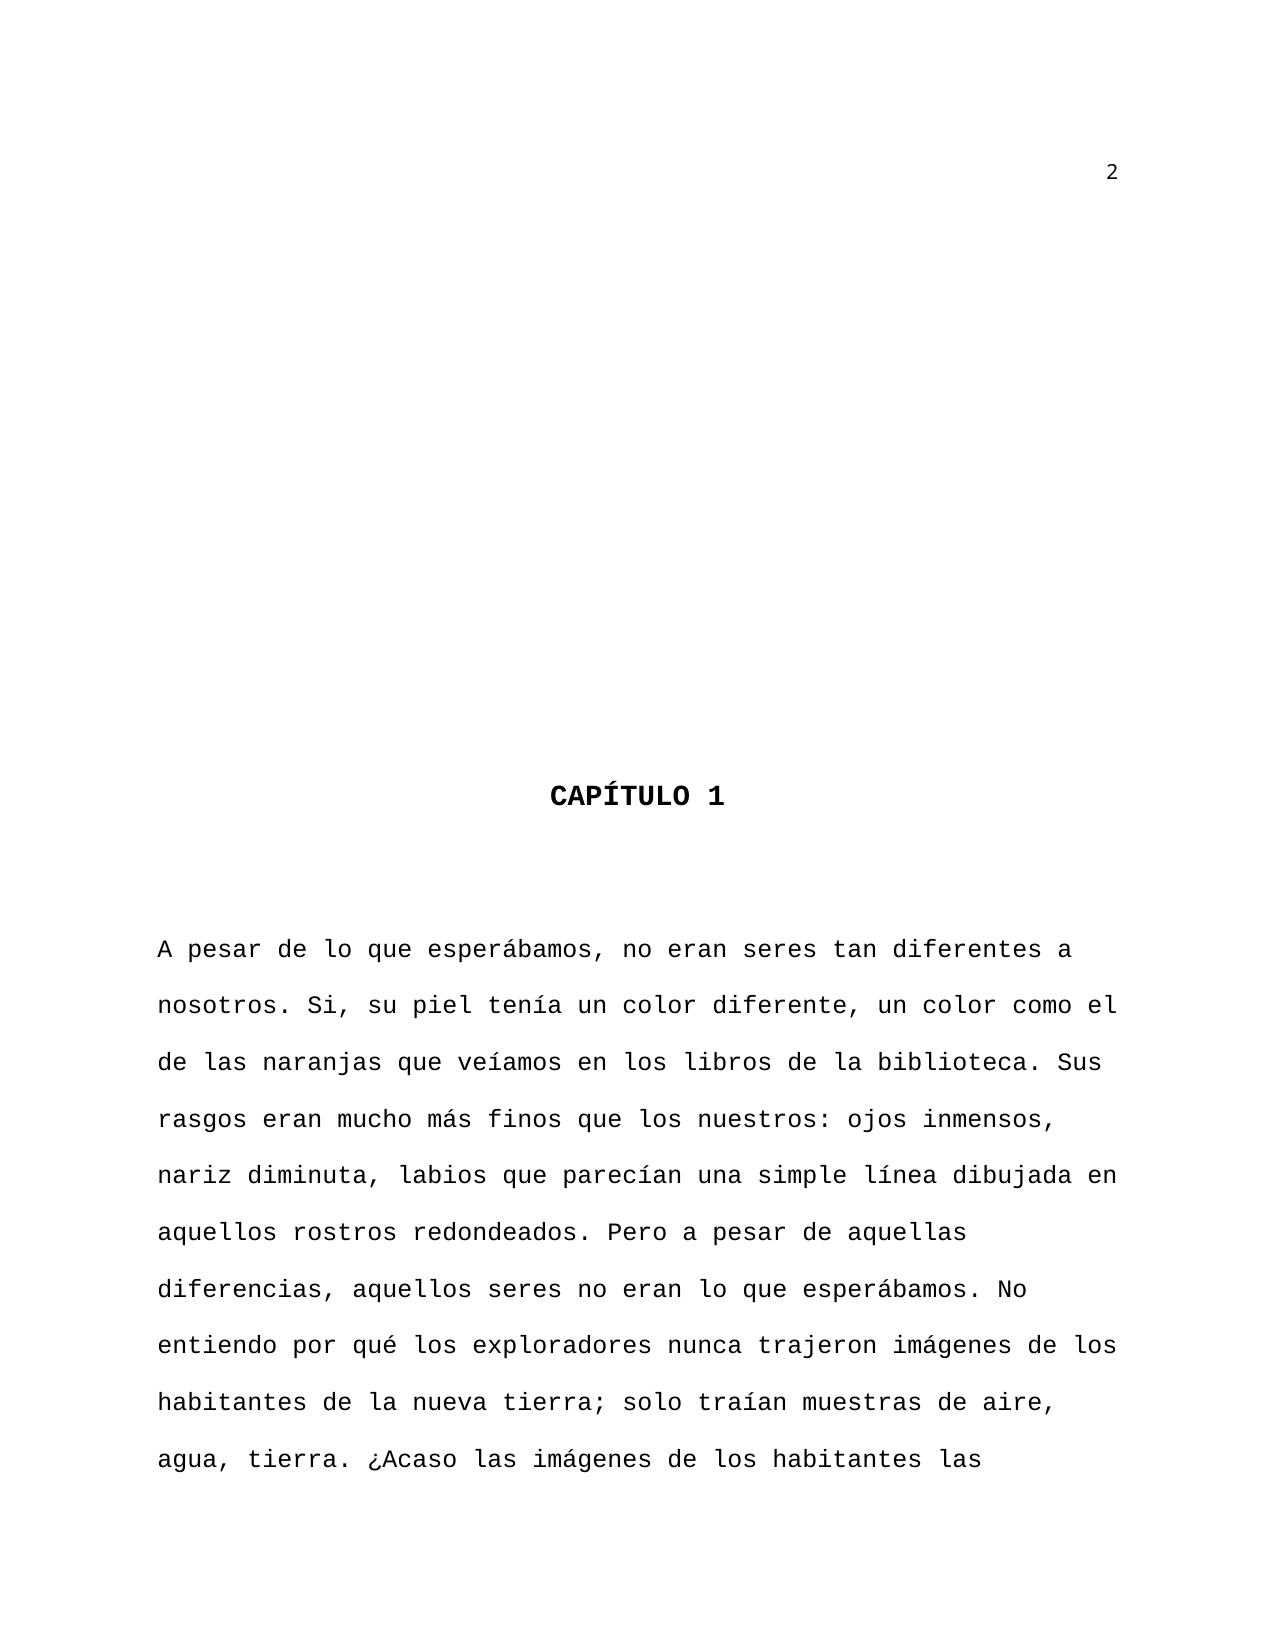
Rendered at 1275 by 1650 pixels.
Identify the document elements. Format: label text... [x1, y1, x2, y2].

title Capítulo 1 [148, 781, 1127, 814]
text A pesar de lo que esperábamos, no eran seres tan diferentes a nosotros. Si, su piel tenía un color diferente, un color como el de las naranjas que veíamos en los libros de la biblioteca. Sus rasgos eran mucho más finos que los nuestros: ojos inmensos, nariz diminuta, labios que parecían una simple línea dibujada en aquellos rostros redondeados. Pero a pesar de aquellas diferencias, aquellos seres no eran lo que esperábamos. No entiendo por qué los exploradores nunca trajeron imágenes de los habitantes de la nueva tierra; solo traían muestras de aire, agua, tierra. ¿Acaso las imágenes de los habitantes las [157, 936, 1118, 1475]
